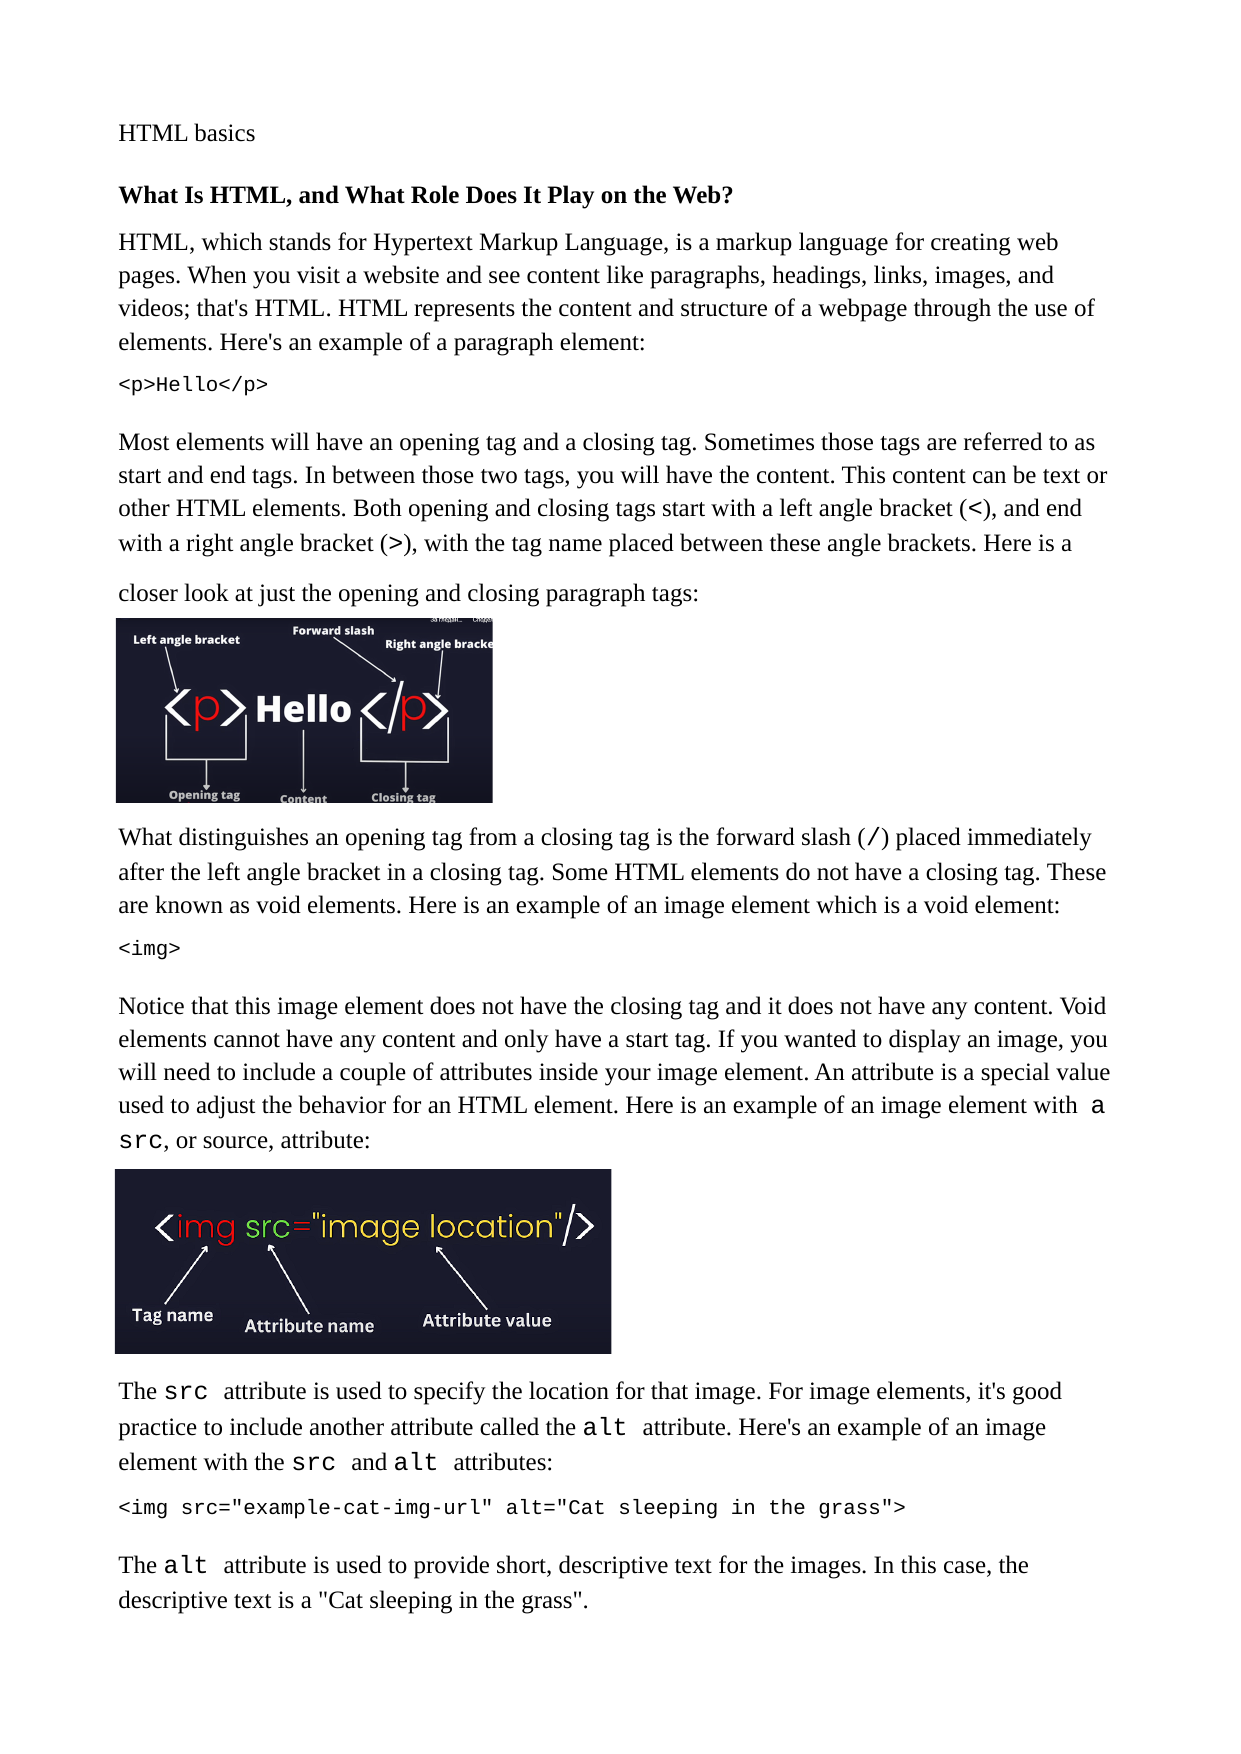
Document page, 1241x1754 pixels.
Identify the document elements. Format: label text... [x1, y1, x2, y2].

text <p>Hello</p> [118, 374, 1122, 398]
text The alt attribute is used to provide short, descriptive text for the images. In this case, the descriptive text is a "Cat sleeping in the grass". [118, 1550, 1122, 1614]
picture [114, 1169, 612, 1354]
text The src attribute is used to specify the location for that image. For image elements, it's good practice to include another attribute called the alt attribute. Here's an example of an image element with the src and alt attributes: [118, 1376, 1122, 1477]
text HTML, which stands for Hypertext Markup Language, is a markup language for creating web pages. When you visit a website and see content like paragraphs, headings, links, images, and videos; that's HTML. HTML represents the content and structure of a webpage through the use of elements. Here's an example of a paragraph element: [118, 227, 1122, 355]
text <img> [118, 938, 1122, 961]
text <img src="example-cat-img-url" alt="Cat sleeping in the grass"> [118, 1497, 1122, 1520]
text Notice that this image element does not have the closing tag and it does not have any content. Void elements cannot have any content and only have a start tag. If you wanted to display an image, you will need to include a couple of attributes inside your image element. An attribute is a special value used to adjust the behavior for an HTML element. Here is an example of an image element with a src, or source, attribute: [118, 991, 1122, 1156]
text What Is HTML, and What Role Does It Play on the Web? [118, 147, 1122, 209]
picture [115, 618, 493, 803]
text Most elements will have an opening tag and a closing tag. Sometimes those tags are referred to as start and end tags. In between those two tags, you will have the content. This content can be text or other HTML elements. Both opening and closing tags start with a left angle bracket (<), and end with a right angle bracket (>), with the tag name placed between these angle brackets. Here is a [118, 427, 1122, 559]
text HTML basics [118, 118, 1122, 147]
text What distinguishes an opening tag from a closing tag is the forward slash (/) placed immediately after the left angle bracket in a closing tag. Some HTML elements do not have a closing tag. These are known as void elements. Here is an example of an image element which is a void element: [118, 822, 1122, 919]
text closer look at just the opening and closing paragraph tags: [118, 578, 1122, 607]
